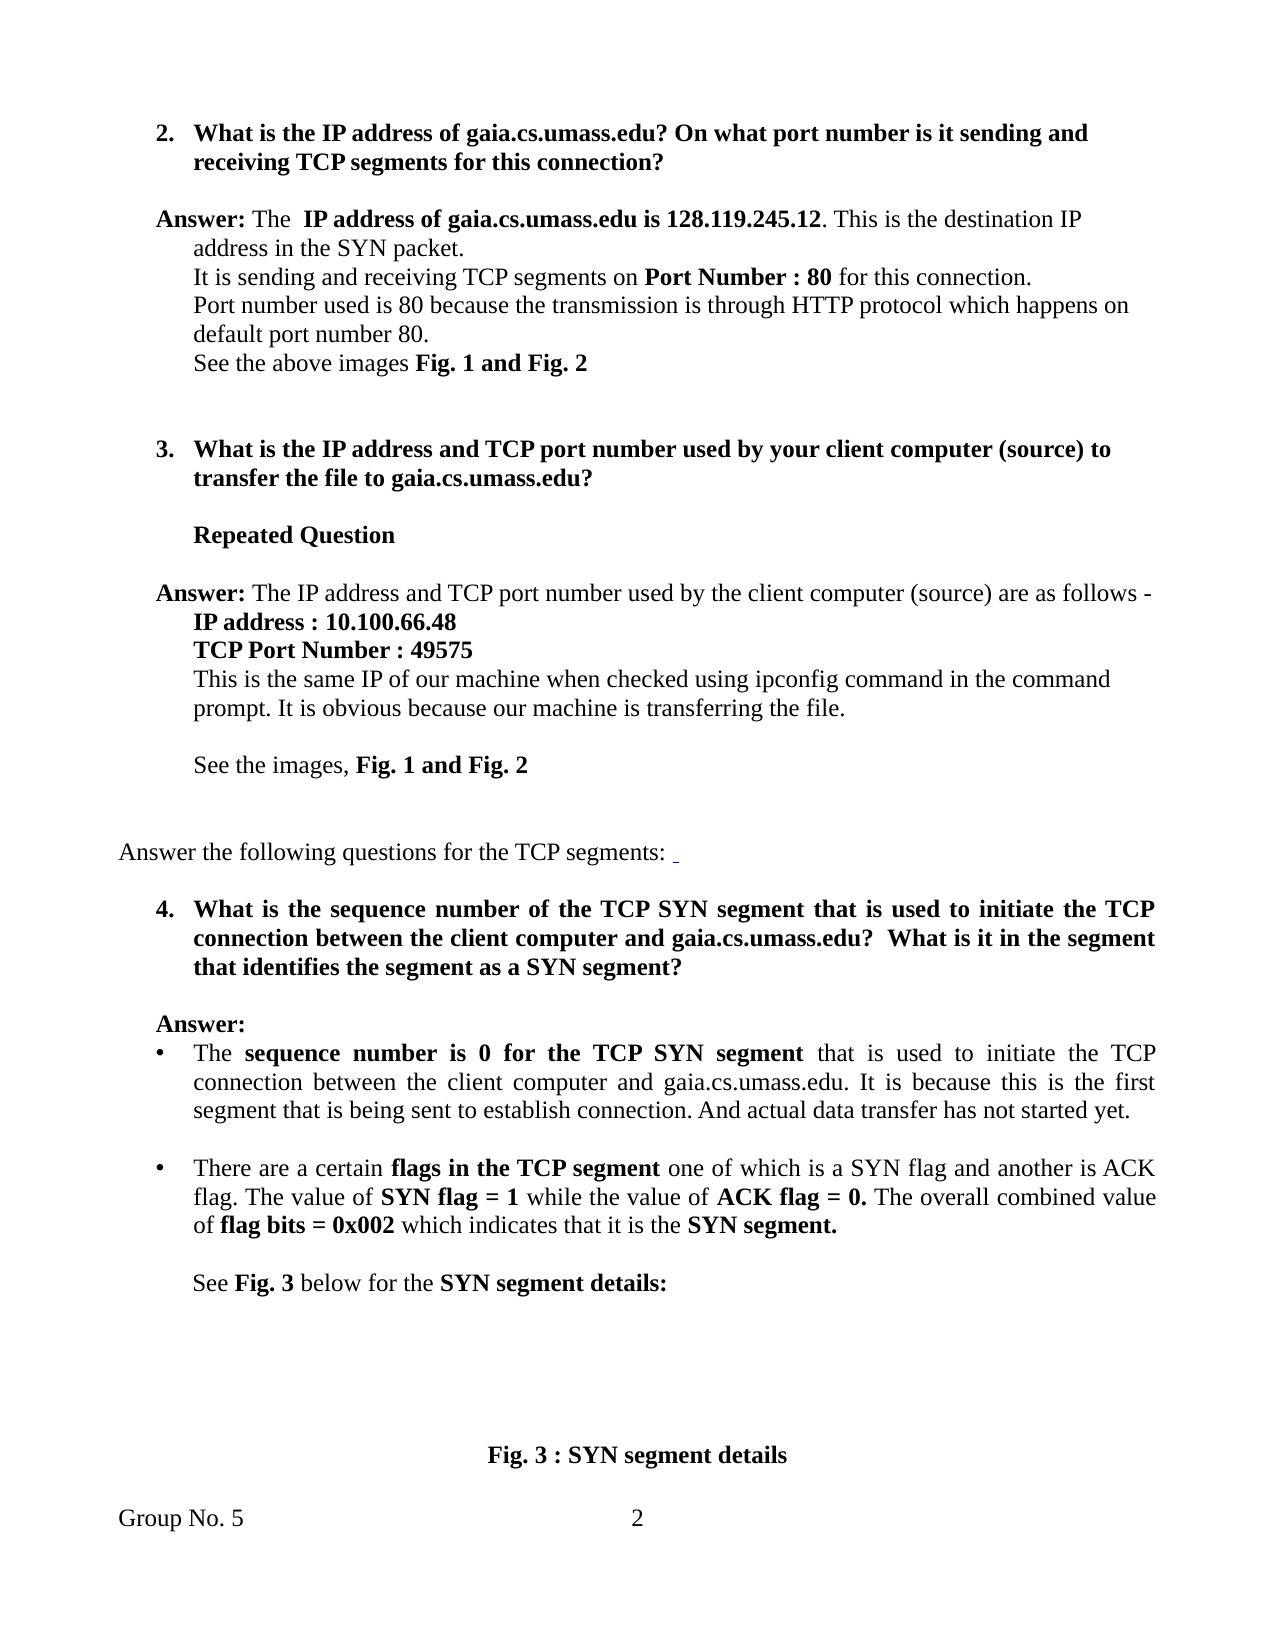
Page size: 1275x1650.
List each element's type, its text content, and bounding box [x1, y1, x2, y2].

text Answer the following questions for the TCP segments: [118, 837, 1157, 866]
list The sequence number is 0 for the TCP SYN segment that is used to initiate the TCP connection between the client computer and gaia.cs.umass.edu. It is because this is the first segment that is being sent to establish connection. And actual data transfer has not started yet. [156, 1038, 1157, 1124]
text Fig. 3 : SYN segment details [118, 1441, 1157, 1469]
text IP address : 10.100.66.48 [156, 607, 1157, 636]
text Answer: [156, 1009, 1157, 1038]
text TCP Port Number : 49575 [156, 636, 1157, 664]
text Repeated Question [156, 521, 1157, 549]
list What is the IP address of gaia.cs.umass.edu? On what port number is it sending and receiving TCP segments for this connection? [156, 118, 1157, 176]
list What is the IP address and TCP port number used by your client computer (source) to transfer the file to gaia.cs.umass.edu? [156, 434, 1157, 492]
text Port number used is 80 because the transmission is through HTTP protocol which happens on default port number 80. [156, 291, 1157, 348]
list This is the same IP of our machine when checked using ipconfig command in the command prompt. It is obvious because our machine is transferring the file. [156, 664, 1157, 722]
text Answer: The IP address and TCP port number used by the client computer (source) are as follows - [156, 578, 1157, 607]
list There are a certain flags in the TCP segment one of which is a SYN flag and another is ACK flag. The value of SYN flag = 1 while the value of ACK flag = 0. The overall combined value of flag bits = 0x002 which indicates that it is the SYN segment. [156, 1153, 1157, 1239]
text Answer: The IP address of gaia.cs.umass.edu is 128.119.245.12. This is the destination IP address in the SYN packet. [156, 204, 1157, 262]
text See Fig. 3 below for the SYN segment details: [118, 1268, 1157, 1297]
text It is sending and receiving TCP segments on Port Number : 80 for this connection. [156, 262, 1157, 291]
text See the images, Fig. 1 and Fig. 2 [156, 751, 1157, 779]
text See the above images Fig. 1 and Fig. 2 [156, 348, 1157, 377]
list What is the sequence number of the TCP SYN segment that is used to initiate the TCP connection between the client computer and gaia.cs.umass.edu? What is it in the segment that identifies the segment as a SYN segment? [156, 894, 1157, 981]
